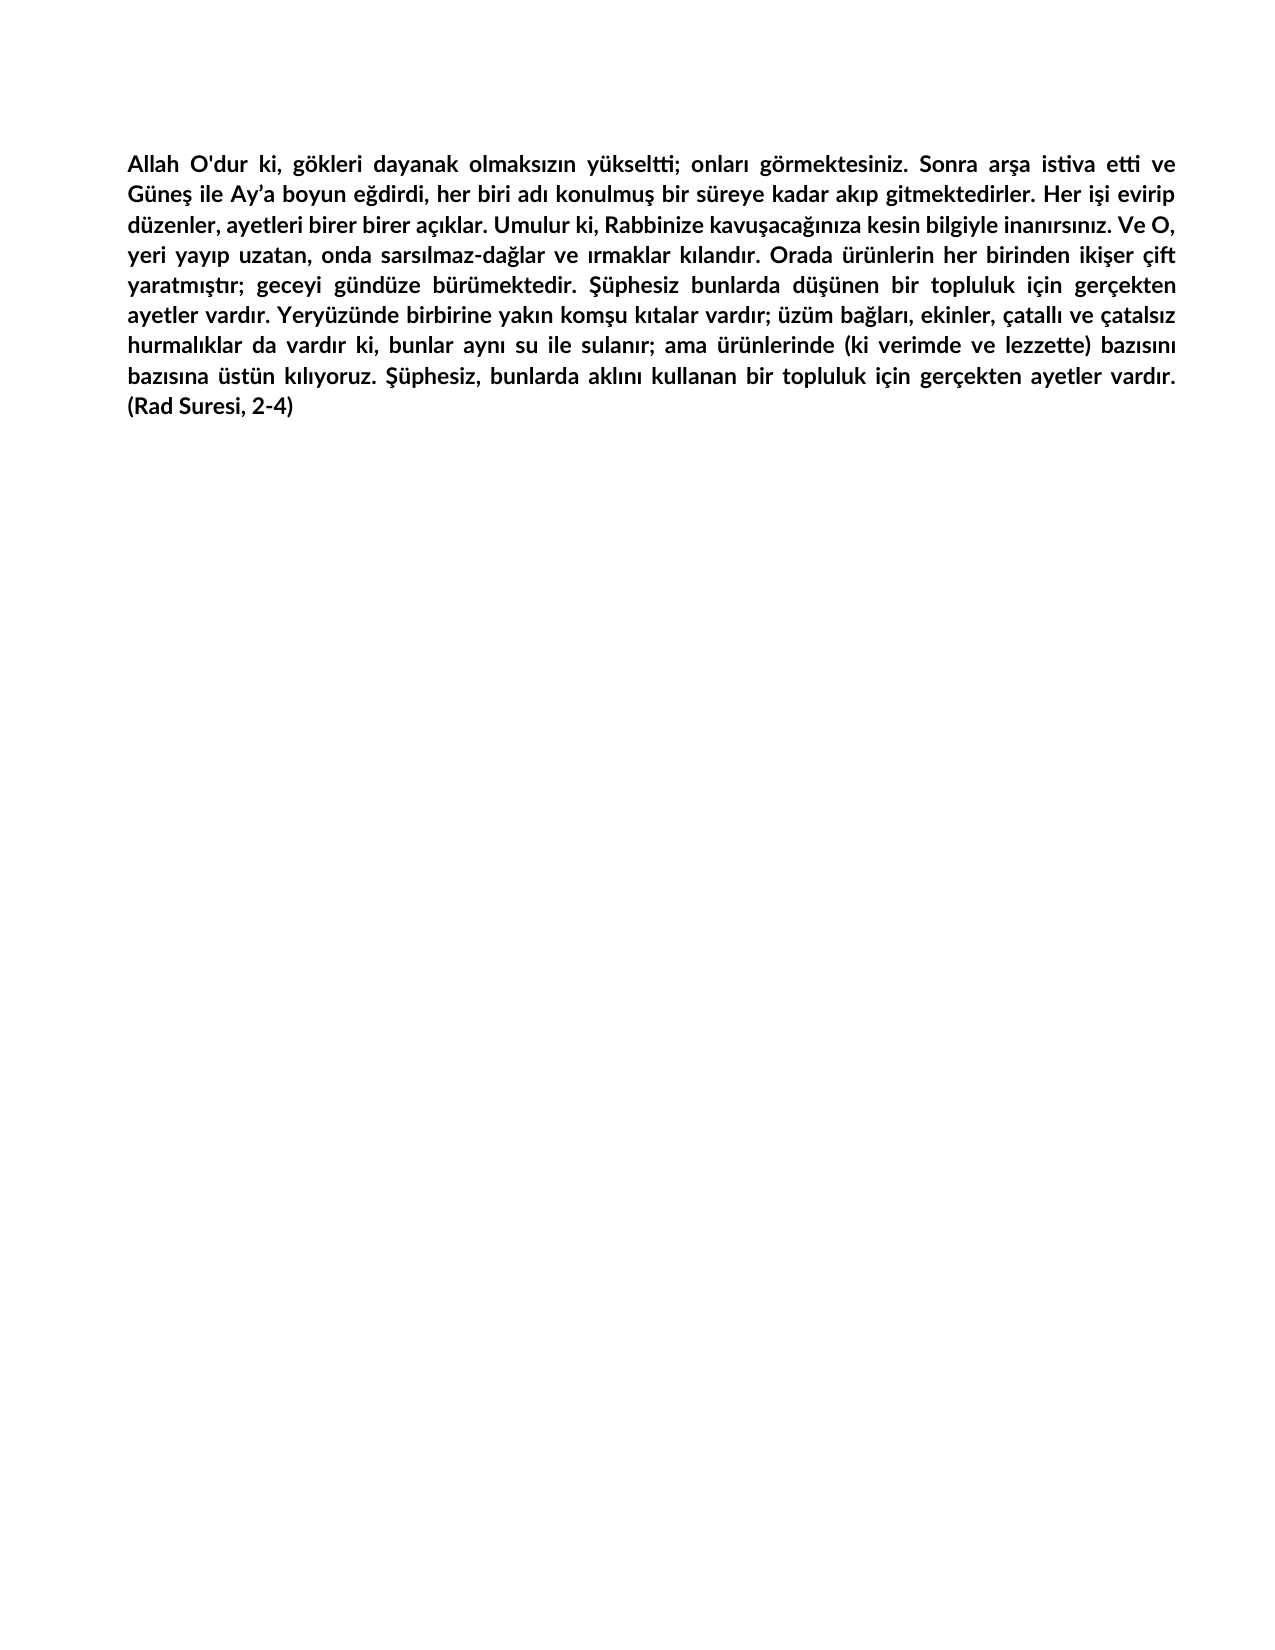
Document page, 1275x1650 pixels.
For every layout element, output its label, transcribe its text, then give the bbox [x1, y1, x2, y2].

text Allah O'dur ki, gökleri dayanak olmaksızın yükseltti; onları görmektesiniz. Sonra arşa istiva etti ve Güneş ile Ay’a boyun eğdirdi, her biri adı konulmuş bir süreye kadar akıp gitmektedirler. Her işi evirip düzenler, ayetleri birer birer açıklar. Umulur ki, Rabbinize kavuşacağınıza kesin bilgiyle inanırsınız. Ve O, yeri yayıp uzatan, onda sarsılmaz-dağlar ve ırmaklar kılandır. Orada ürünlerin her birinden ikişer çift yaratmıştır; geceyi gündüze bürümektedir. Şüphesiz bunlarda düşünen bir topluluk için gerçekten ayetler vardır. Yeryüzünde birbirine yakın komşu kıtalar vardır; üzüm bağları, ekinler, çatallı ve çatalsız hurmalıklar da vardır ki, bunlar aynı su ile sulanır; ama ürünlerinde (ki verimde ve lezzette) bazısını bazısına üstün kılıyoruz. Şüphesiz, bunlarda aklını kullanan bir topluluk için gerçekten ayetler vardır. (Rad Suresi, 2-4) [127, 150, 1177, 419]
